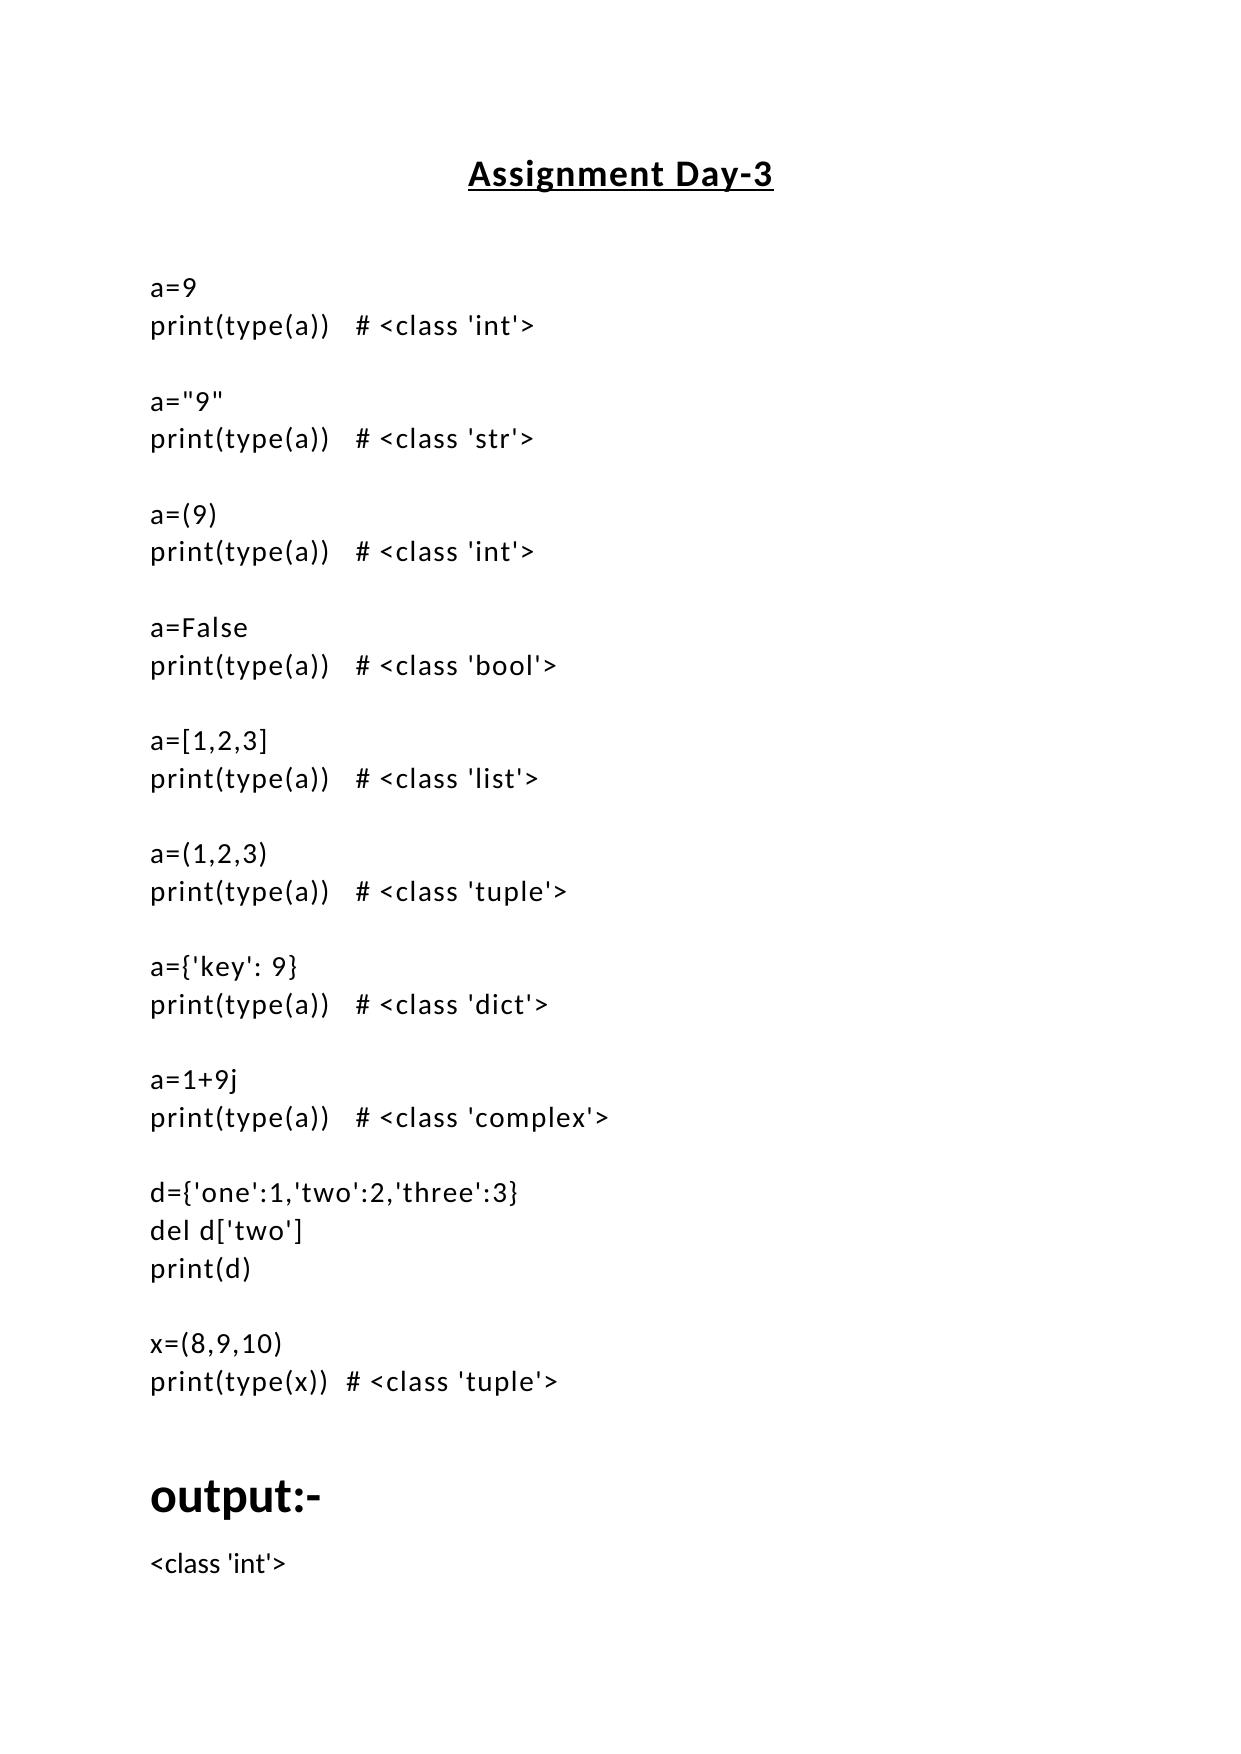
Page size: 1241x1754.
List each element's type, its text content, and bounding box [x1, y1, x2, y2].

subtitle Assignment Day-3 [150, 150, 1090, 196]
subtitle a=9 print(type(a)) # <class 'int'> a="9" print(type(a)) # <class 'str'> a=(9) print(type(a)) # <class 'int'> a=False print(type(a)) # <class 'bool'> a=[1,2,3] print(type(a)) # <class 'list'> a=(1,2,3) print(type(a)) # <class 'tuple'> a={'key': 9} print(type(a)) # <class 'dict'> a=1+9j print(type(a)) # <class 'complex'> d={'one':1,'two':2,'three':3} del d['two'] print(d) x=(8,9,10) print(type(x)) # <class 'tuple'> [150, 269, 1090, 1399]
text output:- [150, 1464, 1090, 1525]
text <class 'int'> [150, 1545, 1090, 1581]
